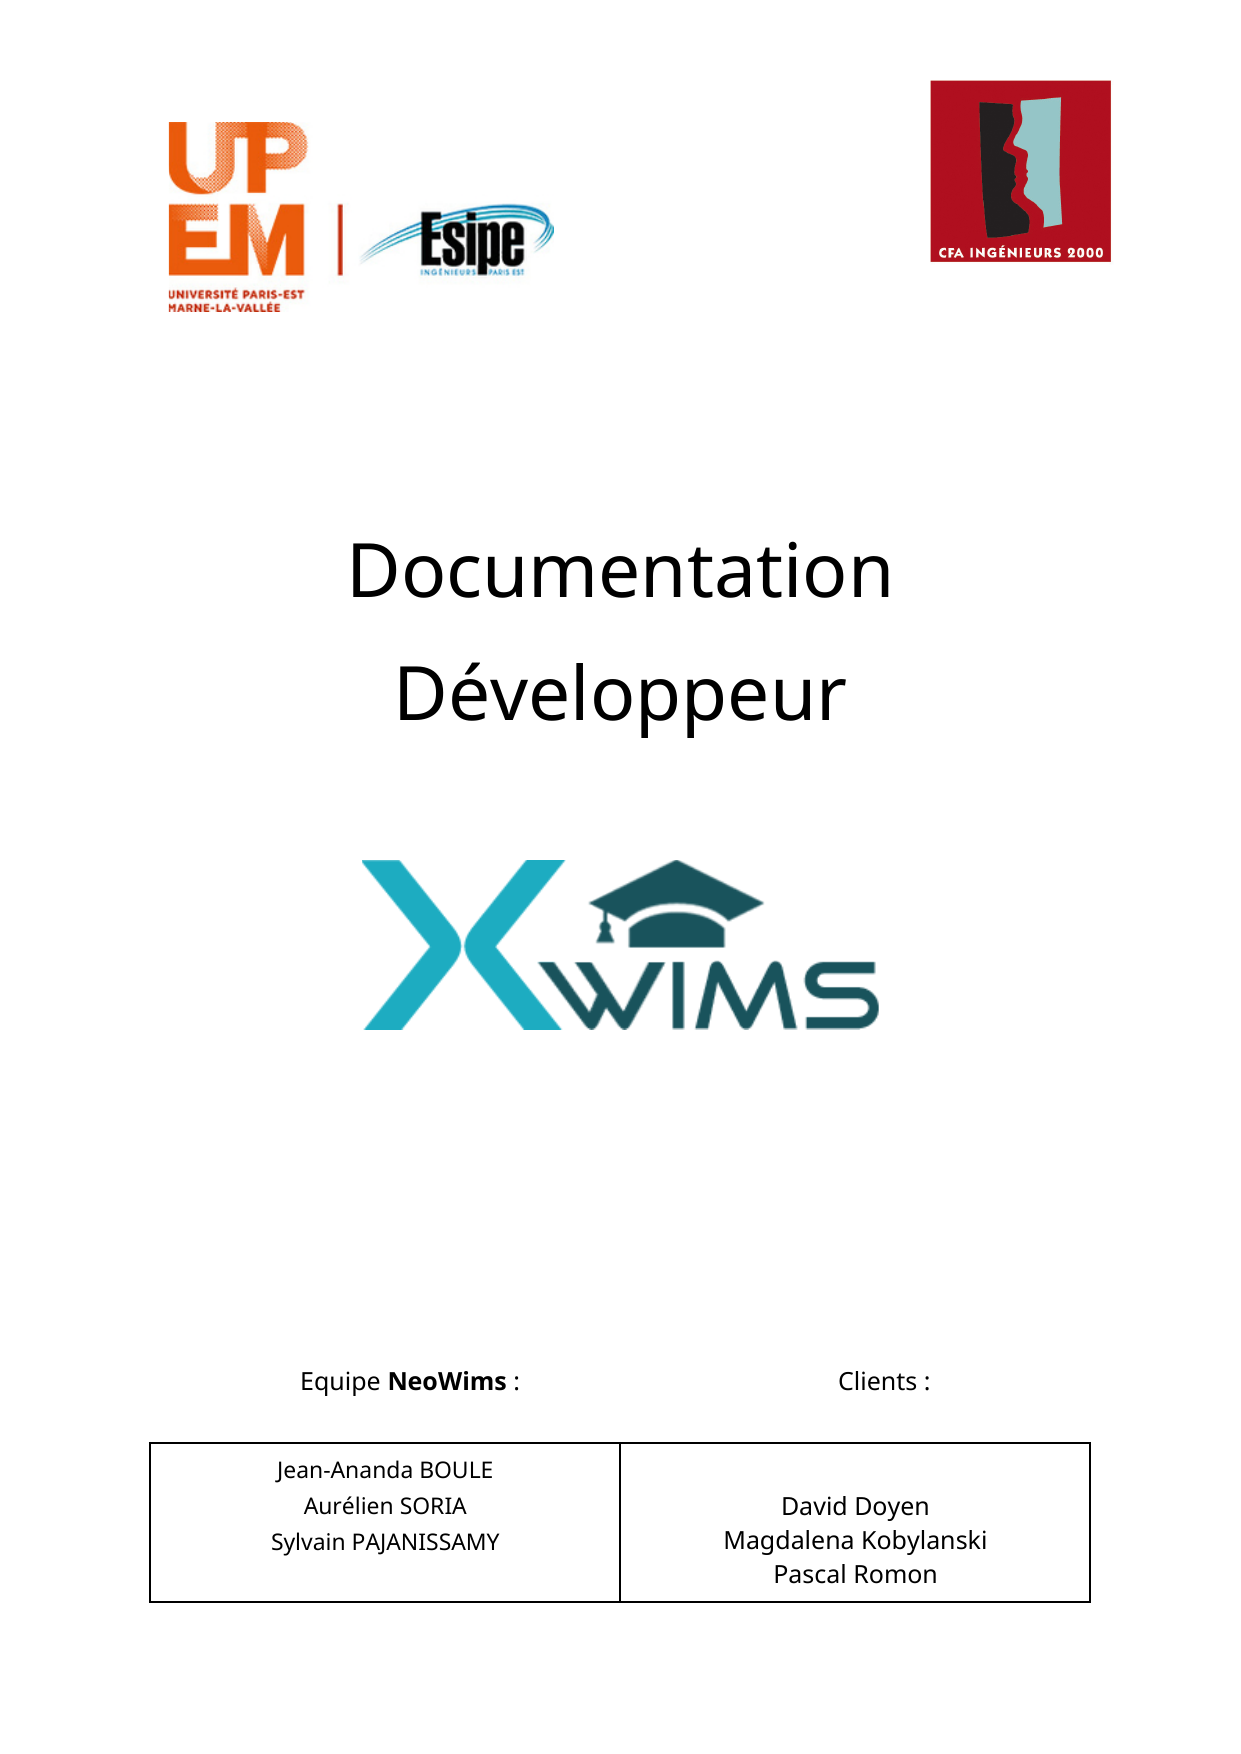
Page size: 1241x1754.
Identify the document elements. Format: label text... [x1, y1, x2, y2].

title Documentation Développeur [150, 518, 1091, 742]
table_header David Doyen Magdalena Kobylanski Pascal Romon [621, 1444, 1089, 1601]
table_header Jean-Ananda BOULE Aurélien SORIA Sylvain PAJANISSAMY [151, 1444, 619, 1601]
text Equipe NeoWims : Clients : [225, 1363, 1091, 1398]
picture [362, 860, 879, 1030]
picture [168, 122, 554, 312]
picture [926, 76, 1115, 266]
